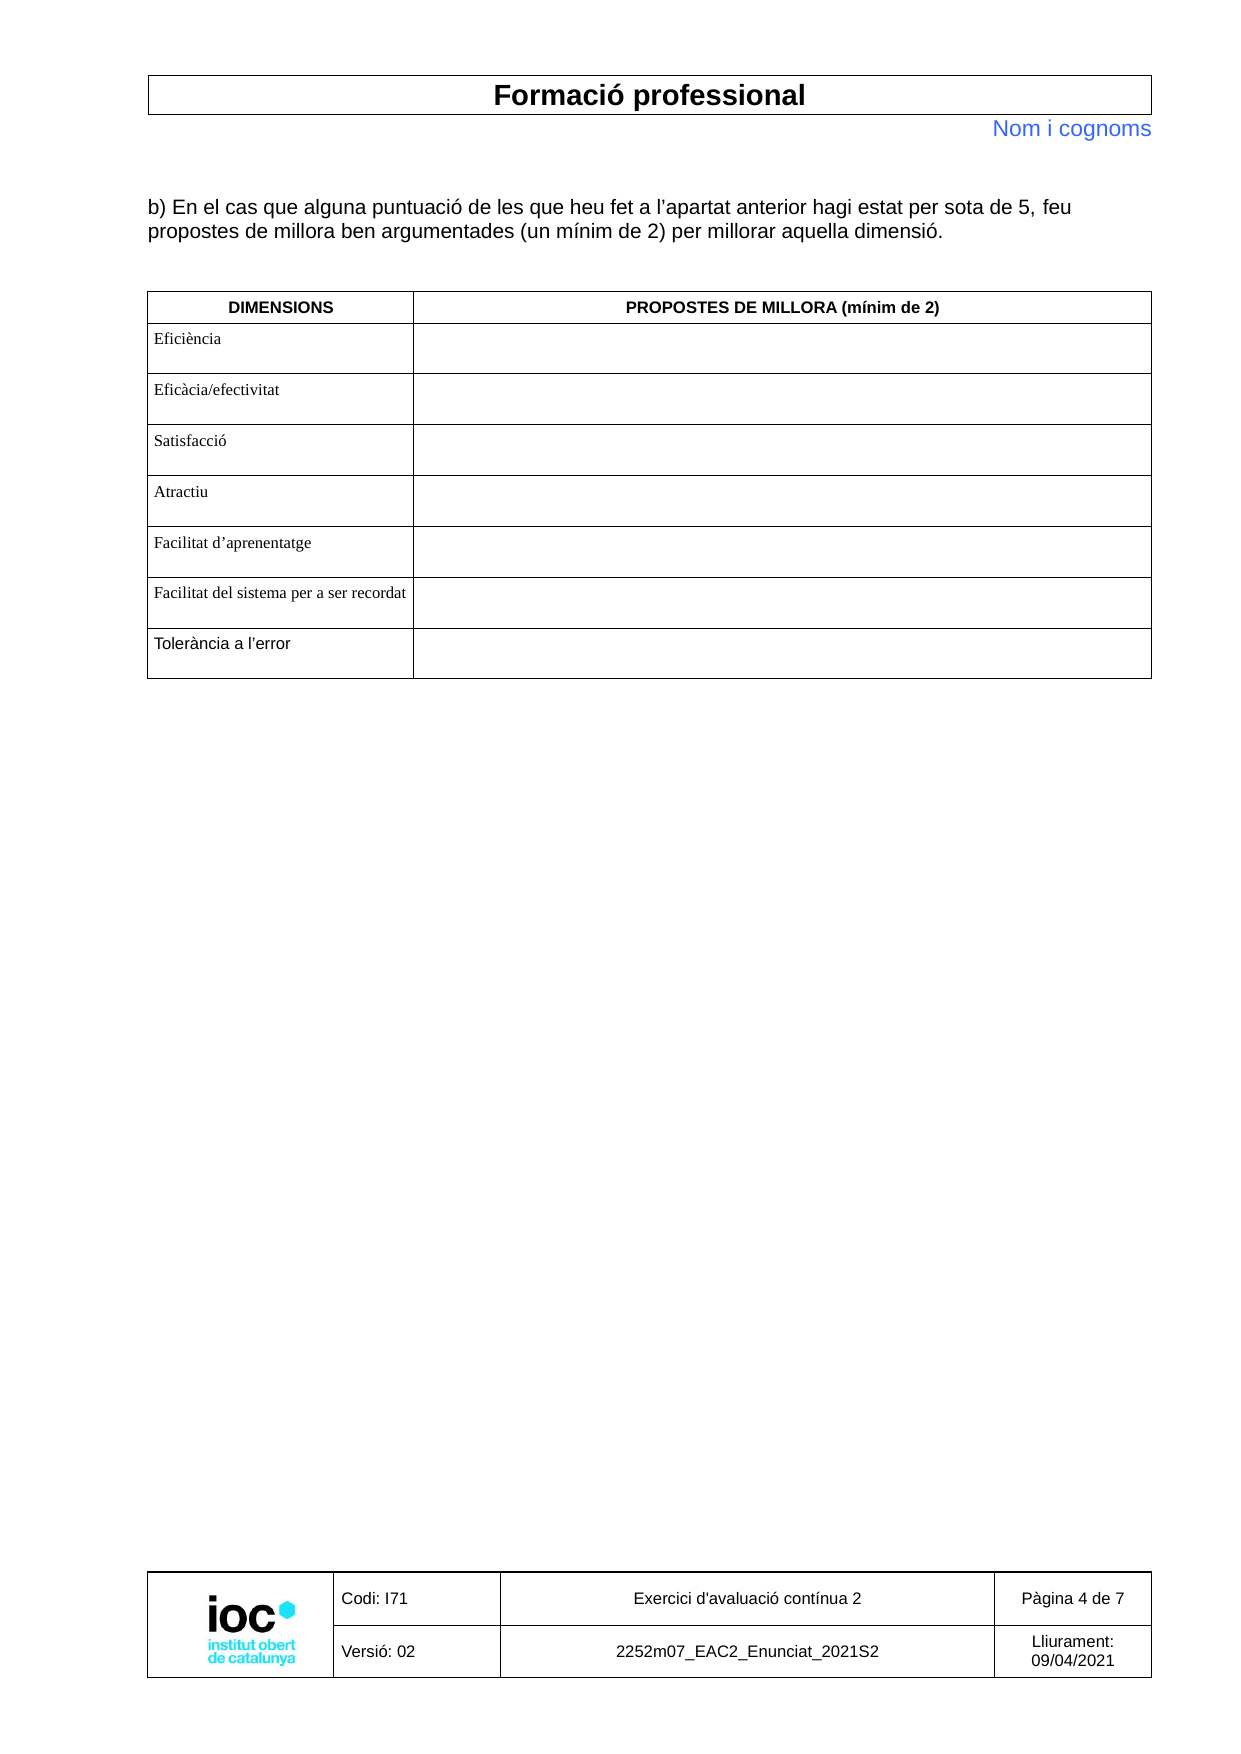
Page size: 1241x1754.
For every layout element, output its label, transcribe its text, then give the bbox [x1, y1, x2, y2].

table_cell [414, 476, 1151, 526]
text b) En el cas que alguna puntuació de les que heu fet a l’apartat anterior hagi estat per sota de 5, feu propostes de millora ben argumentades (un mínim de 2) per millorar aquella dimensió. [148, 195, 1151, 243]
table_cell Satisfacció [148, 425, 413, 475]
table_cell [414, 425, 1151, 475]
table_cell Eficiència [148, 324, 413, 373]
table_cell Facilitat del sistema per a ser recordat [148, 578, 413, 627]
table_cell Tolerància a l’error [148, 629, 413, 678]
picture [195, 1581, 309, 1677]
table_cell [414, 324, 1151, 373]
table_header DIMENSIONS [148, 292, 413, 322]
table_cell Facilitat d’aprenentatge [148, 527, 413, 577]
table_header PROPOSTES DE MILLORA (mínim de 2) [414, 292, 1151, 322]
table_cell Atractiu [148, 476, 413, 526]
table_cell [414, 578, 1151, 627]
table_cell Eficàcia/efectivitat [148, 374, 413, 424]
table_cell [414, 527, 1151, 577]
table_cell [414, 374, 1151, 424]
table_cell [414, 629, 1151, 678]
